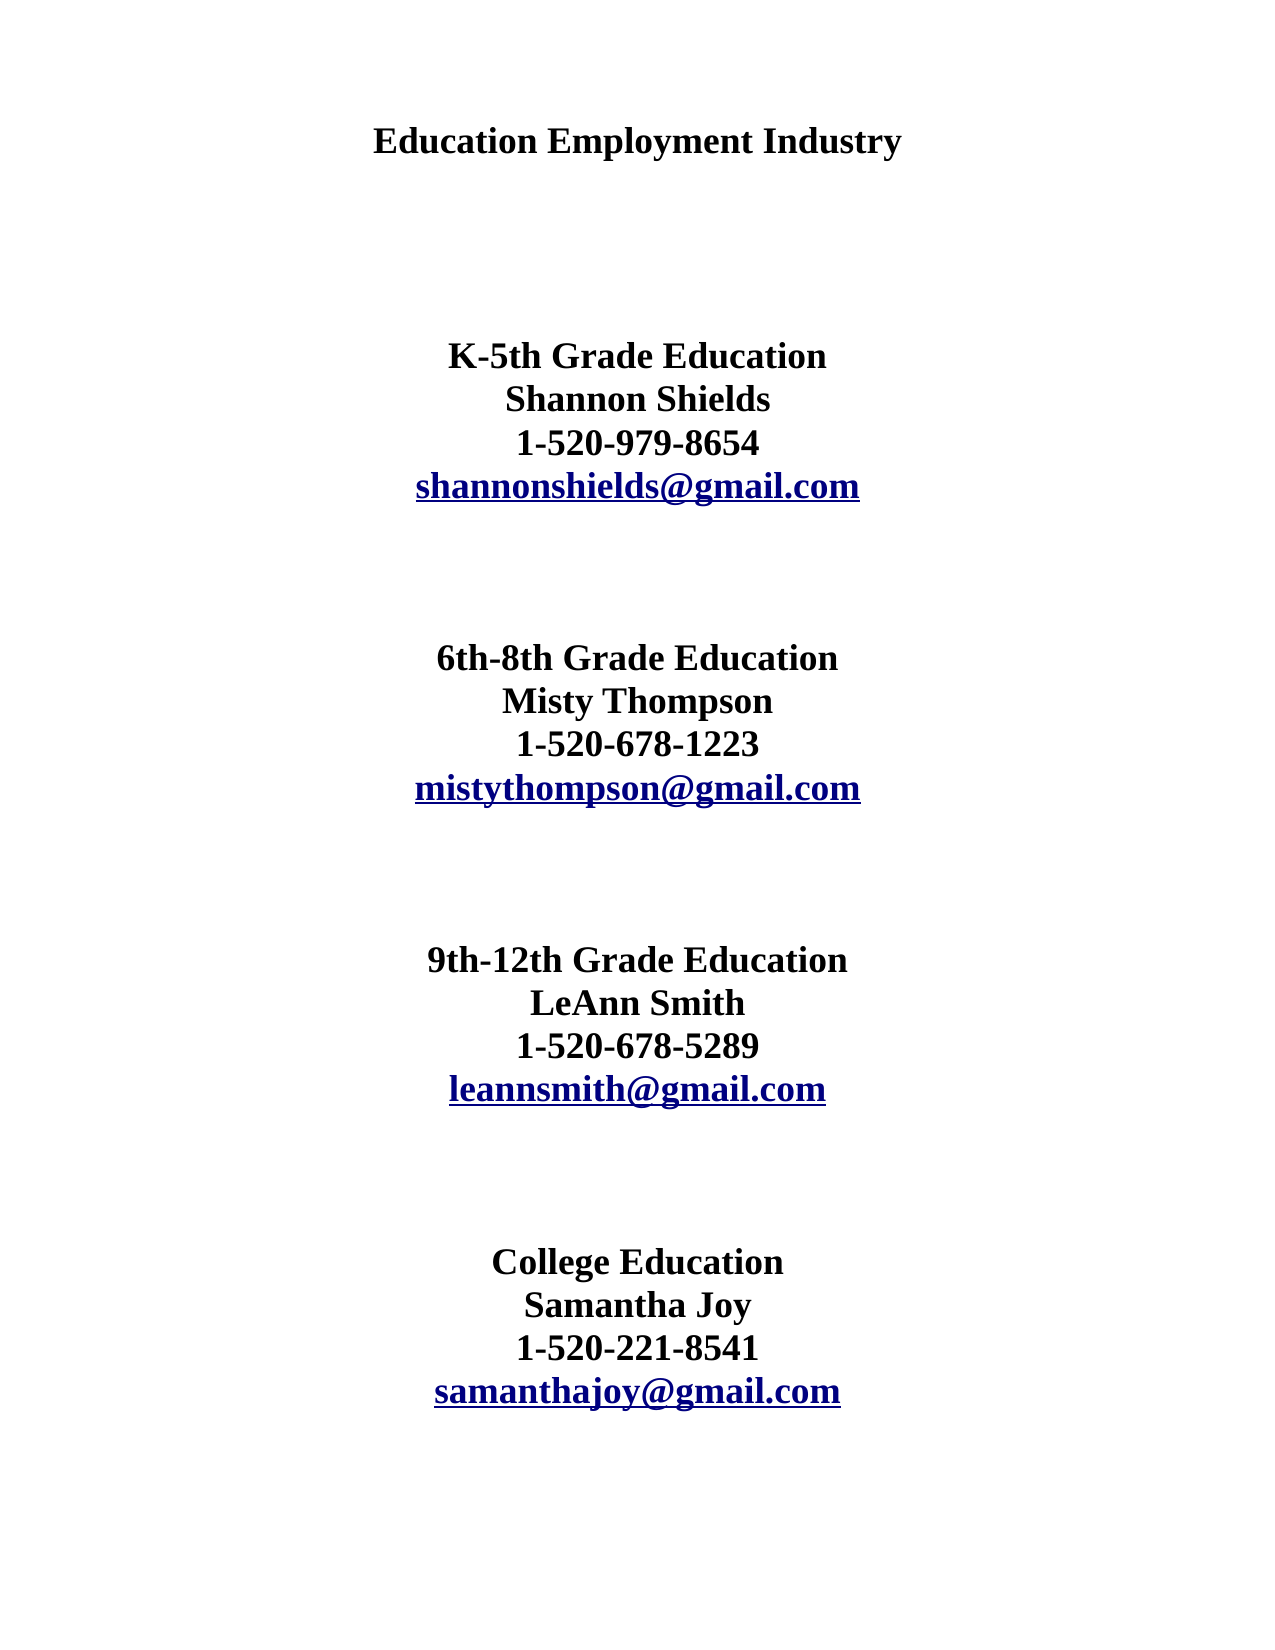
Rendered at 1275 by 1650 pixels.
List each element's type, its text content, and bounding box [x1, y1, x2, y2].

text leannsmith@gmail.com [118, 1067, 1157, 1110]
text samanthajoy@gmail.com [118, 1369, 1157, 1412]
text Shannon Shields [118, 377, 1157, 420]
text 1-520-979-8654 [118, 420, 1157, 463]
text 1-520-678-1223 [118, 722, 1157, 765]
text 6th-8th Grade Education [118, 636, 1157, 679]
text 9th-12th Grade Education [118, 937, 1157, 981]
text mistythompson@gmail.com [118, 765, 1157, 808]
text Misty Thompson [118, 679, 1157, 722]
text shannonshields@gmail.com [118, 463, 1157, 506]
text 1-520-678-5289 [118, 1024, 1157, 1067]
text K-5th Grade Education [118, 334, 1157, 377]
text LeAnn Smith [118, 981, 1157, 1024]
text 1-520-221-8541 [118, 1326, 1157, 1369]
text Samantha Joy [118, 1282, 1157, 1326]
text College Education [118, 1239, 1157, 1282]
text Education Employment Industry [118, 118, 1157, 161]
